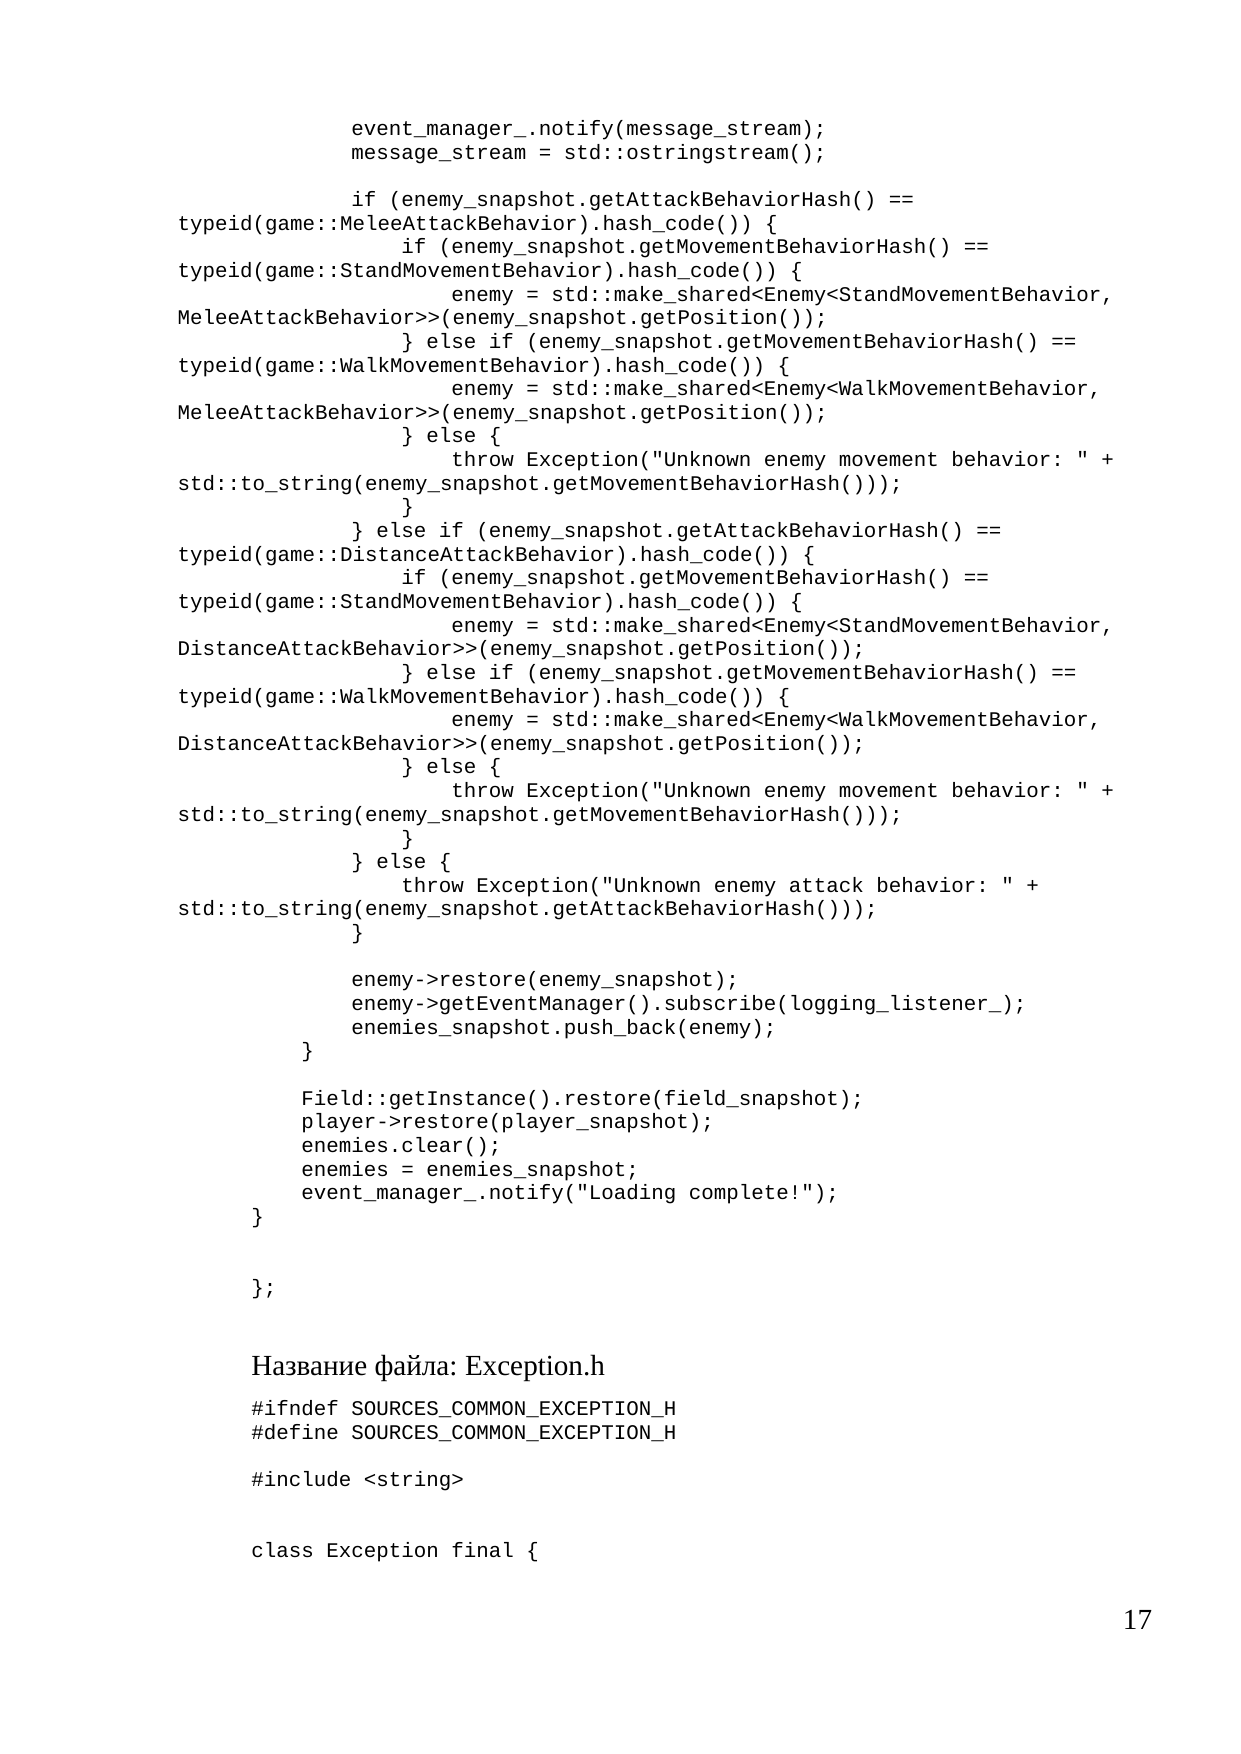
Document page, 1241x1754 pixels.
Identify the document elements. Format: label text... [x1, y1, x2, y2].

text enemy = std::make_shared<Enemy<StandMovementBehavior, DistanceAttackBehavior>>(enemy_snapshot.getPosition()); [177, 615, 1152, 662]
text throw Exception("Unknown enemy movement behavior: " + std::to_string(enemy_snapshot.getMovementBehaviorHash())); [177, 449, 1152, 496]
text message_stream = std::ostringstream(); [177, 142, 1152, 165]
text } [177, 922, 1152, 946]
text } else { [177, 426, 1152, 449]
text if (enemy_snapshot.getMovementBehaviorHash() == typeid(game::StandMovementBehavior).hash_code()) { [177, 236, 1152, 284]
text } else { [177, 757, 1152, 780]
text enemies.clear(); [177, 1135, 1152, 1158]
text throw Exception("Unknown enemy attack behavior: " + std::to_string(enemy_snapshot.getAttackBehaviorHash())); [177, 875, 1152, 922]
text player->restore(player_snapshot); [177, 1111, 1152, 1135]
text } else if (enemy_snapshot.getMovementBehaviorHash() == typeid(game::WalkMovementBehavior).hash_code()) { [177, 331, 1152, 378]
text Название файла: Exception.h [177, 1348, 1152, 1381]
text class Exception final { [177, 1540, 1152, 1563]
text } else if (enemy_snapshot.getAttackBehaviorHash() == typeid(game::DistanceAttackBehavior).hash_code()) { [177, 520, 1152, 567]
text } else { [177, 851, 1152, 875]
text enemies_snapshot.push_back(enemy); [177, 1017, 1152, 1040]
text enemy = std::make_shared<Enemy<WalkMovementBehavior, DistanceAttackBehavior>>(enemy_snapshot.getPosition()); [177, 709, 1152, 757]
text event_manager_.notify(message_stream); [177, 118, 1152, 142]
text enemies = enemies_snapshot; [177, 1158, 1152, 1182]
text throw Exception("Unknown enemy movement behavior: " + std::to_string(enemy_snapshot.getMovementBehaviorHash())); [177, 780, 1152, 827]
text Field::getInstance().restore(field_snapshot); [177, 1088, 1152, 1111]
text } else if (enemy_snapshot.getMovementBehaviorHash() == typeid(game::WalkMovementBehavior).hash_code()) { [177, 662, 1152, 709]
text event_manager_.notify("Loading complete!"); [177, 1182, 1152, 1206]
text if (enemy_snapshot.getAttackBehaviorHash() == typeid(game::MeleeAttackBehavior).hash_code()) { [177, 189, 1152, 236]
text } [177, 1040, 1152, 1064]
text enemy->getEventManager().subscribe(logging_listener_); [177, 993, 1152, 1017]
text enemy->restore(enemy_snapshot); [177, 969, 1152, 993]
text #include <string> [177, 1469, 1152, 1493]
text enemy = std::make_shared<Enemy<StandMovementBehavior, MeleeAttackBehavior>>(enemy_snapshot.getPosition()); [177, 284, 1152, 331]
text }; [177, 1277, 1152, 1300]
text } [177, 1206, 1152, 1229]
text } [177, 496, 1152, 520]
text #ifndef SOURCES_COMMON_EXCEPTION_H [177, 1398, 1152, 1422]
text #define SOURCES_COMMON_EXCEPTION_H [177, 1422, 1152, 1445]
text } [177, 827, 1152, 851]
text enemy = std::make_shared<Enemy<WalkMovementBehavior, MeleeAttackBehavior>>(enemy_snapshot.getPosition()); [177, 378, 1152, 426]
text if (enemy_snapshot.getMovementBehaviorHash() == typeid(game::StandMovementBehavior).hash_code()) { [177, 567, 1152, 615]
